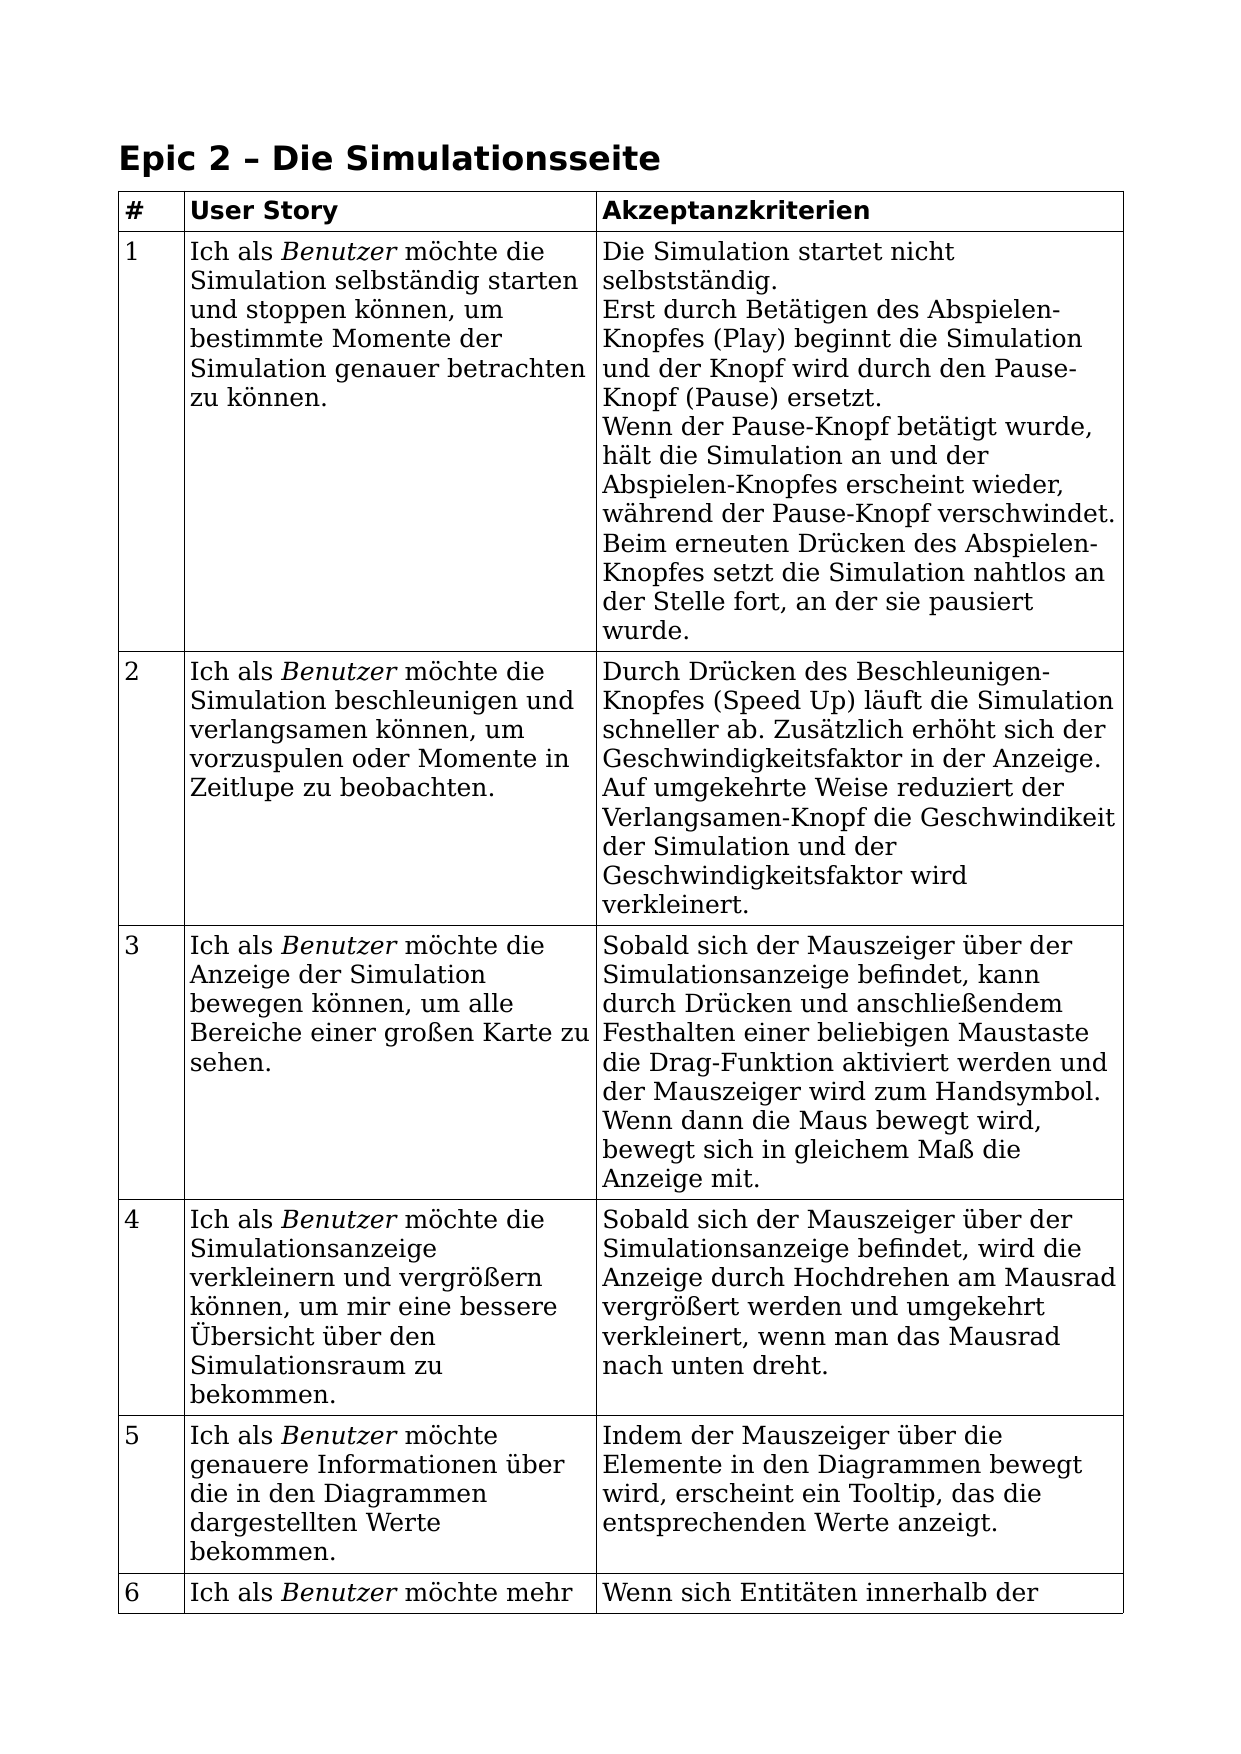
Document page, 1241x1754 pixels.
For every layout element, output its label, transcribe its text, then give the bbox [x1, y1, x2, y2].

table_cell Die Simulation startet nicht selbstständig. Erst durch Betätigen des Abspielen-Knopfes (Play) beginnt die Simulation und der Knopf wird durch den Pause-Knopf (Pause) ersetzt. Wenn der Pause-Knopf betätigt wurde, hält die Simulation an und der Abspielen-Knopfes erscheint wieder, während der Pause-Knopf verschwindet. Beim erneuten Drücken des Abspielen-Knopfes setzt die Simulation nahtlos an der Stelle fort, an der sie pausiert wurde. [597, 232, 1123, 651]
table_cell 5 [119, 1416, 184, 1572]
table_cell 1 [119, 232, 184, 651]
table_cell Sobald sich der Mauszeiger über der Simulationsanzeige befindet, kann durch Drücken und anschließendem Festhalten einer beliebigen Maustaste die Drag-Funktion aktiviert werden und der Mauszeiger wird zum Handsymbol. Wenn dann die Maus bewegt wird, bewegt sich in gleichem Maß die Anzeige mit. [597, 926, 1123, 1199]
table_cell Ich als Benutzer möchte mehr [185, 1574, 596, 1613]
table_cell Ich als Benutzer möchte die Anzeige der Simulation bewegen können, um alle Bereiche einer großen Karte zu sehen. [185, 926, 596, 1199]
table_cell 6 [119, 1574, 184, 1613]
table_cell Ich als Benutzer möchte die Simulation beschleunigen und verlangsamen können, um vorzuspulen oder Momente in Zeitlupe zu beobachten. [185, 652, 596, 925]
table_cell Ich als Benutzer möchte die Simulation selbständig starten und stoppen können, um bestimmte Momente der Simulation genauer betrachten zu können. [185, 232, 596, 651]
table_cell Durch Drücken des Beschleunigen-Knopfes (Speed Up) läuft die Simulation schneller ab. Zusätzlich erhöht sich der Geschwindigkeitsfaktor in der Anzeige. Auf umgekehrte Weise reduziert der Verlangsamen-Knopf die Geschwindikeit der Simulation und der Geschwindigkeitsfaktor wird verkleinert. [597, 652, 1123, 925]
table_cell 3 [119, 926, 184, 1199]
table_cell Ich als Benutzer möchte genauere Informationen über die in den Diagrammen dargestellten Werte bekommen. [185, 1416, 596, 1572]
table_cell Sobald sich der Mauszeiger über der Simulationsanzeige befindet, wird die Anzeige durch Hochdrehen am Mausrad vergrößert werden und umgekehrt verkleinert, wenn man das Mausrad nach unten dreht. [597, 1200, 1123, 1415]
table_cell Indem der Mauszeiger über die Elemente in den Diagrammen bewegt wird, erscheint ein Tooltip, das die entsprechenden Werte anzeigt. [597, 1416, 1123, 1572]
table_cell 2 [119, 652, 184, 925]
table_cell Ich als Benutzer möchte die Simulationsanzeige verkleinern und vergrößern können, um mir eine bessere Übersicht über den Simulationsraum zu bekommen. [185, 1200, 596, 1415]
table_cell Wenn sich Entitäten innerhalb der [597, 1574, 1123, 1613]
table_header User Story [185, 192, 596, 231]
table_header # [119, 192, 184, 231]
table_header Akzeptanzkriterien [597, 192, 1123, 231]
table_cell 4 [119, 1200, 184, 1415]
subtitle Epic 2 – Die Simulationsseite [118, 139, 1122, 178]
